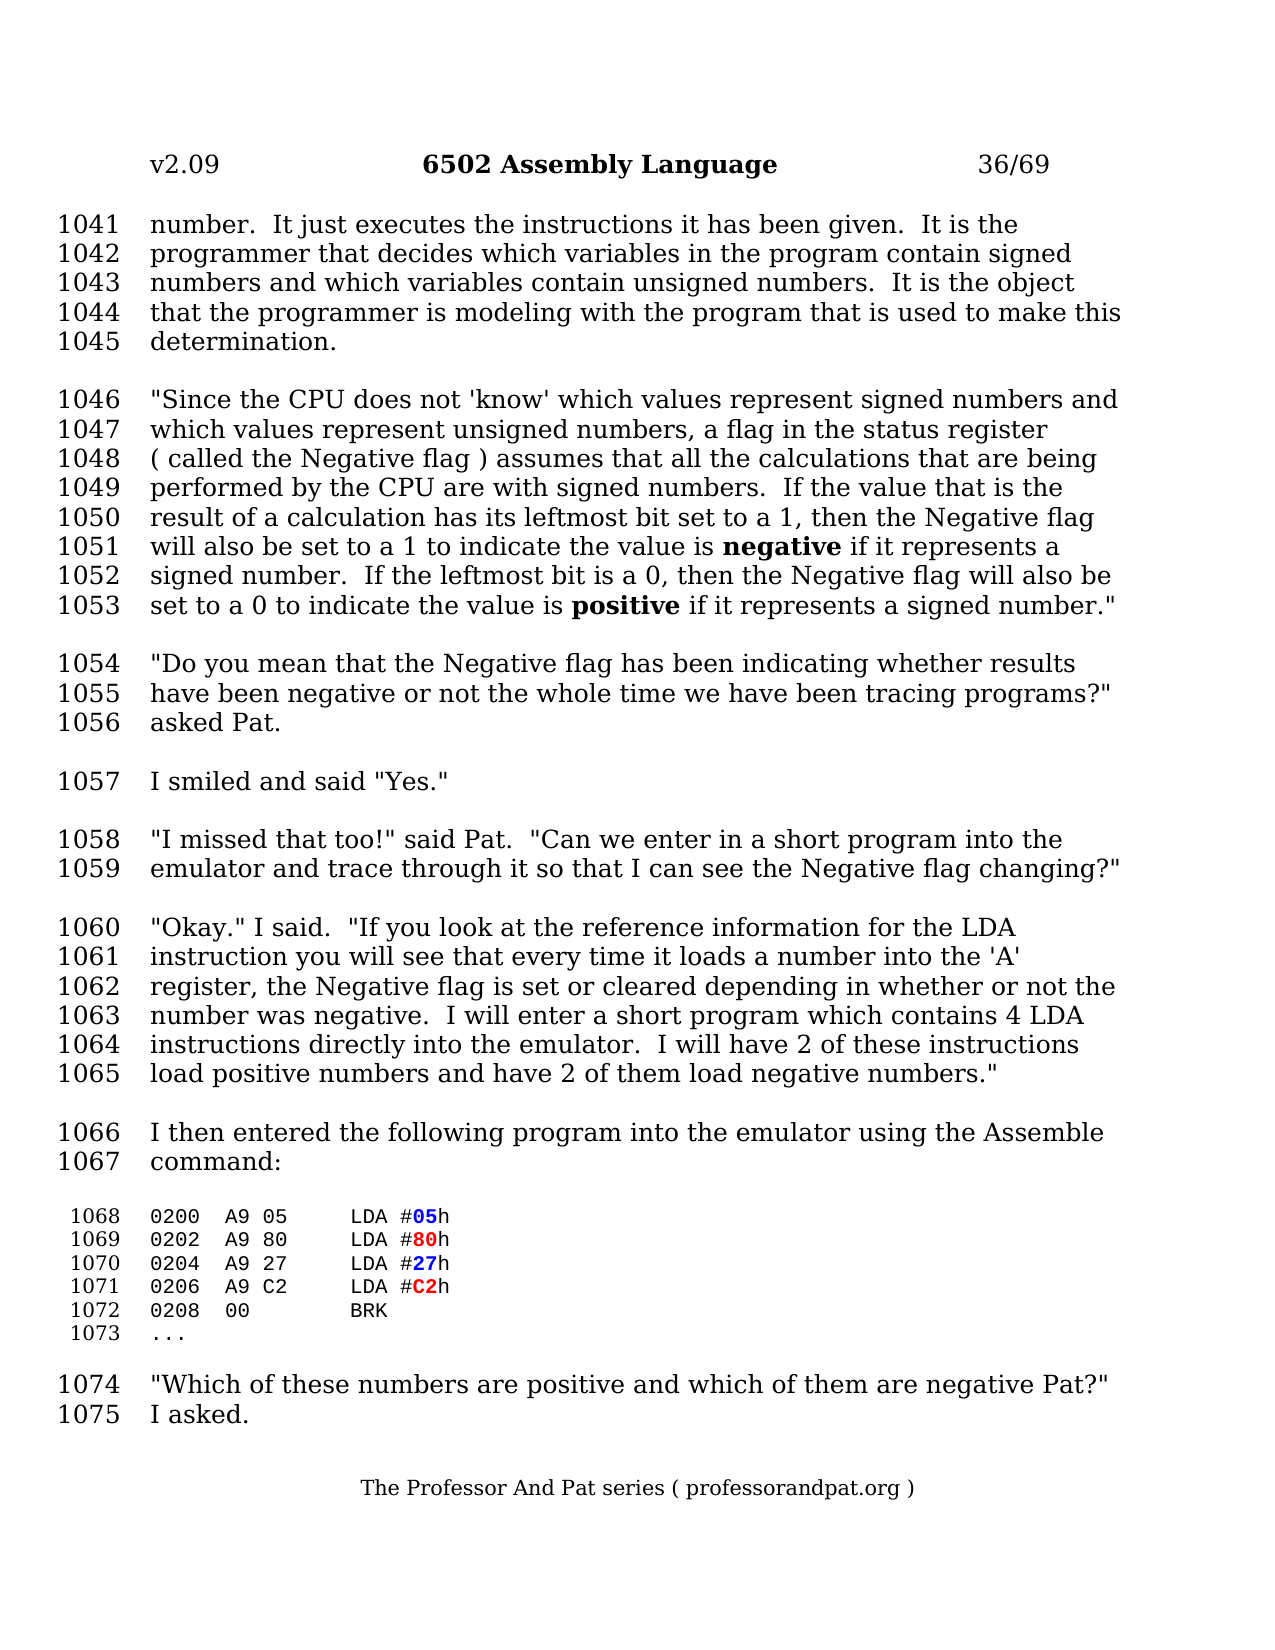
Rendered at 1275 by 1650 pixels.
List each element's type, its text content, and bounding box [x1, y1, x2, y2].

text 0200 A9 05 LDA #05h [150, 1206, 1125, 1229]
text "Since the CPU does not 'know' which values represent signed numbers and which values represent unsigned numbers, a flag in the status register ( called the Negative flag ) assumes that all the calculations that are being performed by the CPU are with signed numbers. If the value that is the result of a calculation has its leftmost bit set to a 1, then the Negative flag will also be set to a 1 to indicate the value is negative if it represents a signed number. If the leftmost bit is a 0, then the Negative flag will also be set to a 0 to indicate the value is positive if it represents a signed number." [150, 386, 1125, 620]
text 0204 A9 27 LDA #27h [150, 1253, 1125, 1276]
text "The CPU does not really 'know' whether it is dealing with a signed number or an unsigned number. It just executes the instructions it has been given. It is the programmer that decides which variables in the program contain signed numbers and which variables contain unsigned numbers. It is the object that the programmer is modeling with the program that is used to make this determination. [150, 210, 1125, 356]
text "Okay." I said. "If you look at the reference information for the LDA instruction you will see that every time it loads a number into the 'A' register, the Negative flag is set or cleared depending in whether or not the number was negative. I will enter a short program which contains 4 LDA instructions directly into the emulator. I will have 2 of these instructions load positive numbers and have 2 of them load negative numbers." [150, 913, 1125, 1089]
text I smiled and said "Yes." [150, 767, 1125, 796]
text ... [150, 1323, 1125, 1347]
text "Do you mean that the Negative flag has been indicating whether results have been negative or not the whole time we have been tracing programs?" asked Pat. [150, 650, 1125, 737]
text 0202 A9 80 LDA #80h [150, 1229, 1125, 1253]
text "Which of these numbers are positive and which of them are negative Pat?" I asked. [150, 1371, 1125, 1429]
text 0208 00 BRK [150, 1300, 1125, 1323]
text 0206 A9 C2 LDA #C2h [150, 1276, 1125, 1300]
text I then entered the following program into the emulator using the Assemble command: [150, 1118, 1125, 1177]
text "I missed that too!" said Pat. "Can we enter in a short program into the emulator and trace through it so that I can see the Negative flag changing?" [150, 825, 1125, 884]
